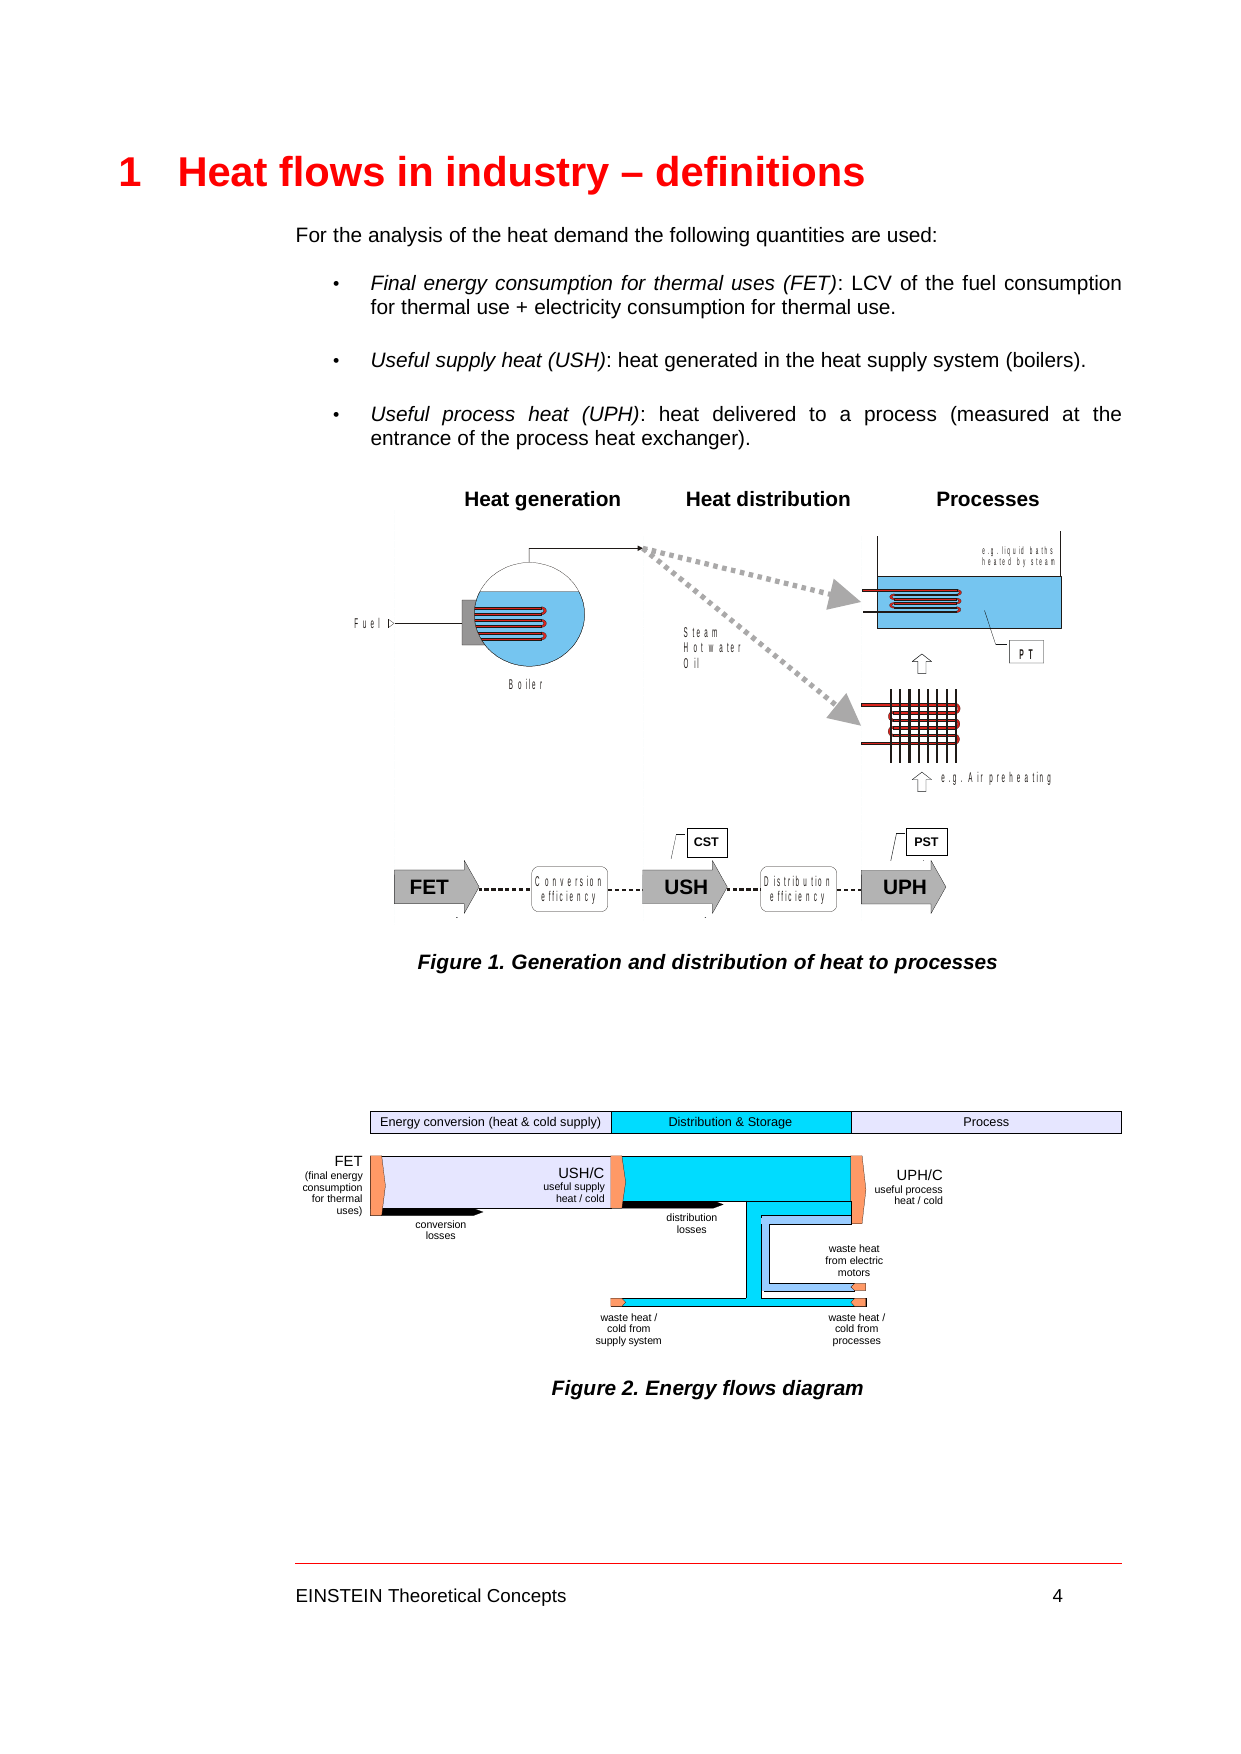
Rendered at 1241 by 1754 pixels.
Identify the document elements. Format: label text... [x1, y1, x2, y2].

text Figure 2. Energy flows diagram [295, 1376, 1122, 1400]
list Final energy consumption for thermal uses (FET): LCV of the fuel consumption for thermal use + electricity consumption for thermal use. [333, 271, 1122, 319]
text For the analysis of the heat demand the following quantities are used: [295, 223, 1122, 247]
list Useful process heat (UPH): heat delivered to a process (measured at the entrance of the process heat exchanger). [333, 402, 1122, 450]
text Figure 1. Generation and distribution of heat to processes [295, 950, 1122, 974]
list Useful supply heat (USH): heat generated in the heat supply system (boilers). [333, 348, 1122, 372]
subtitle Heat flows in industry – definitions [118, 148, 1122, 196]
